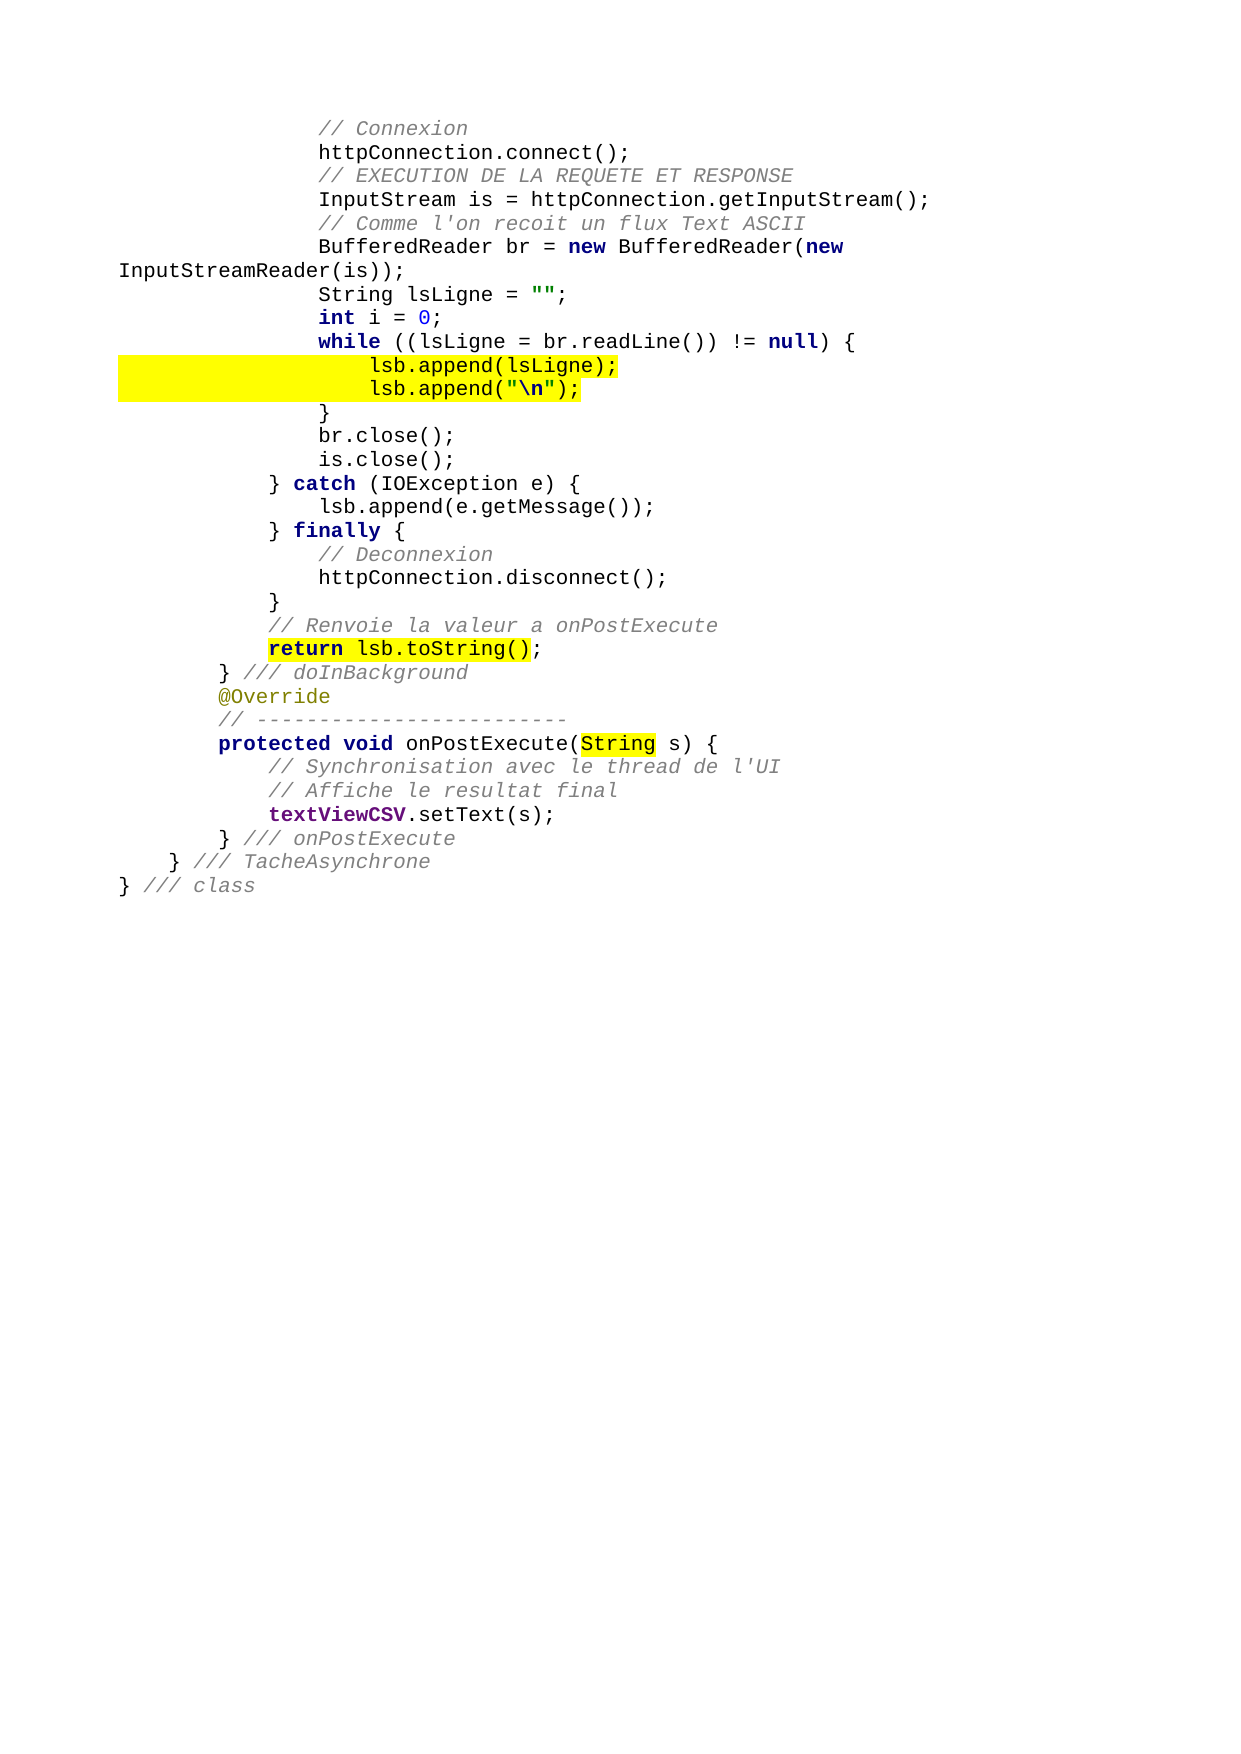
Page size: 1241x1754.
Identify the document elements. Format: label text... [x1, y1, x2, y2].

text httpConnection.connect(); [118, 142, 1122, 165]
text // Deconnexion [118, 544, 1122, 567]
text String lsLigne = ""; [118, 284, 1122, 307]
text } /// TacheAsynchrone [118, 851, 1122, 875]
text lsb.append(lsLigne); [118, 354, 1122, 378]
text int i = 0; [118, 307, 1122, 331]
text // Connexion [118, 118, 1122, 142]
text textViewCSV.setText(s); [118, 804, 1122, 827]
text } catch (IOException e) { [118, 473, 1122, 496]
text @Override [118, 686, 1122, 709]
text BufferedReader br = new BufferedReader(new InputStreamReader(is)); [118, 236, 1122, 284]
text } [118, 402, 1122, 426]
text // EXECUTION DE LA REQUETE ET RESPONSE [118, 165, 1122, 189]
text is.close(); [118, 449, 1122, 473]
text } finally { [118, 520, 1122, 544]
text lsb.append(e.getMessage()); [118, 496, 1122, 520]
text InputStream is = httpConnection.getInputStream(); [118, 189, 1122, 213]
text // Affiche le resultat final [118, 780, 1122, 804]
text // ------------------------- [118, 709, 1122, 733]
text return lsb.toString(); [118, 638, 1122, 662]
text // Renvoie la valeur a onPostExecute [118, 615, 1122, 638]
text } /// doInBackground [118, 662, 1122, 686]
text // Comme l'on recoit un flux Text ASCII [118, 213, 1122, 236]
text httpConnection.disconnect(); [118, 567, 1122, 591]
text br.close(); [118, 426, 1122, 449]
text while ((lsLigne = br.readLine()) != null) { [118, 331, 1122, 354]
text } /// onPostExecute [118, 827, 1122, 851]
text lsb.append("\n"); [118, 378, 1122, 402]
text protected void onPostExecute(String s) { [118, 733, 1122, 757]
text // Synchronisation avec le thread de l'UI [118, 757, 1122, 780]
text } /// class [118, 875, 1122, 898]
text } [118, 591, 1122, 615]
